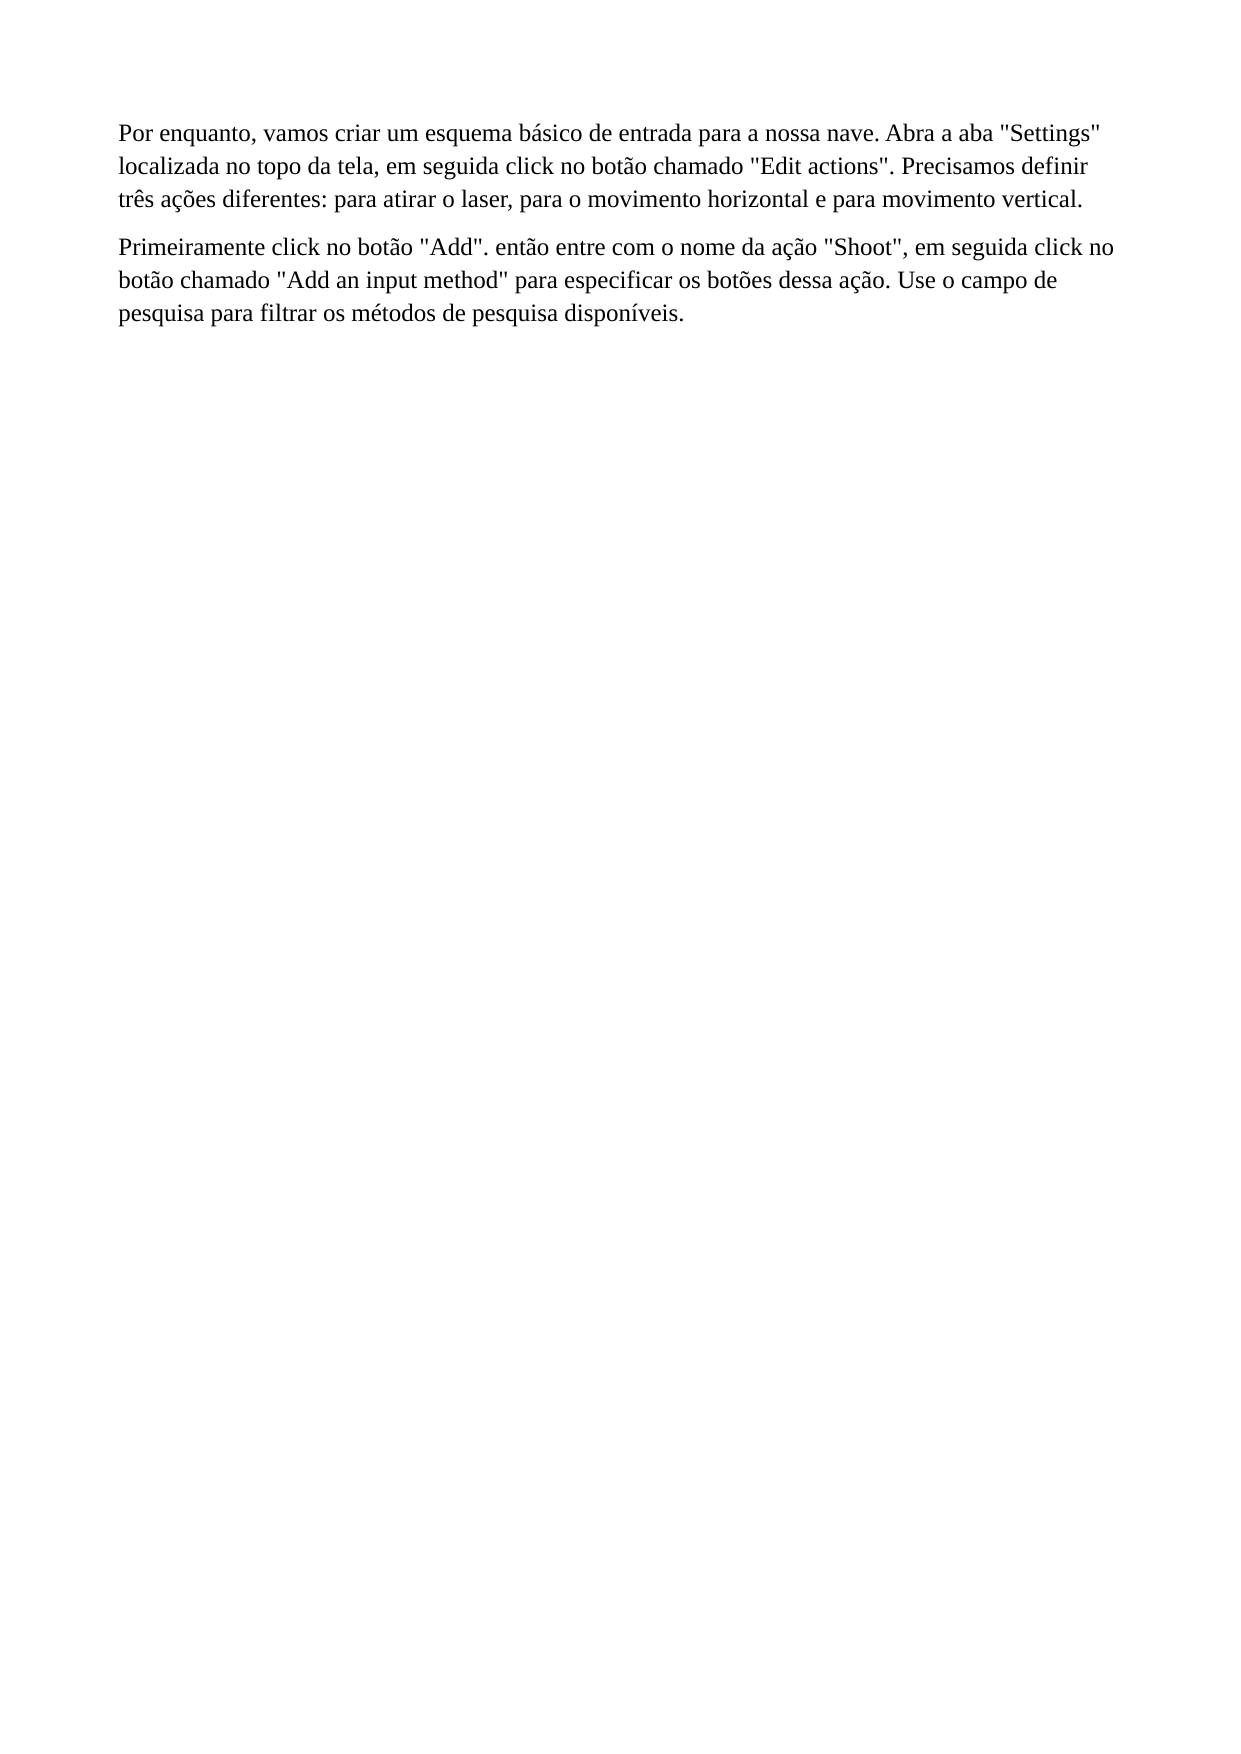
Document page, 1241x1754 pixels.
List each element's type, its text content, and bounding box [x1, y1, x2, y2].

text Por enquanto, vamos criar um esquema básico de entrada para a nossa nave. Abra a aba "Settings" localizada no topo da tela, em seguida click no botão chamado "Edit actions". Precisamos definir três ações diferentes: para atirar o laser, para o movimento horizontal e para movimento vertical. [118, 118, 1122, 213]
text Primeiramente click no botão "Add". então entre com o nome da ação "Shoot", em seguida click no botão chamado "Add an input method" para especificar os botões dessa ação. Use o campo de pesquisa para filtrar os métodos de pesquisa disponíveis. [118, 232, 1122, 327]
